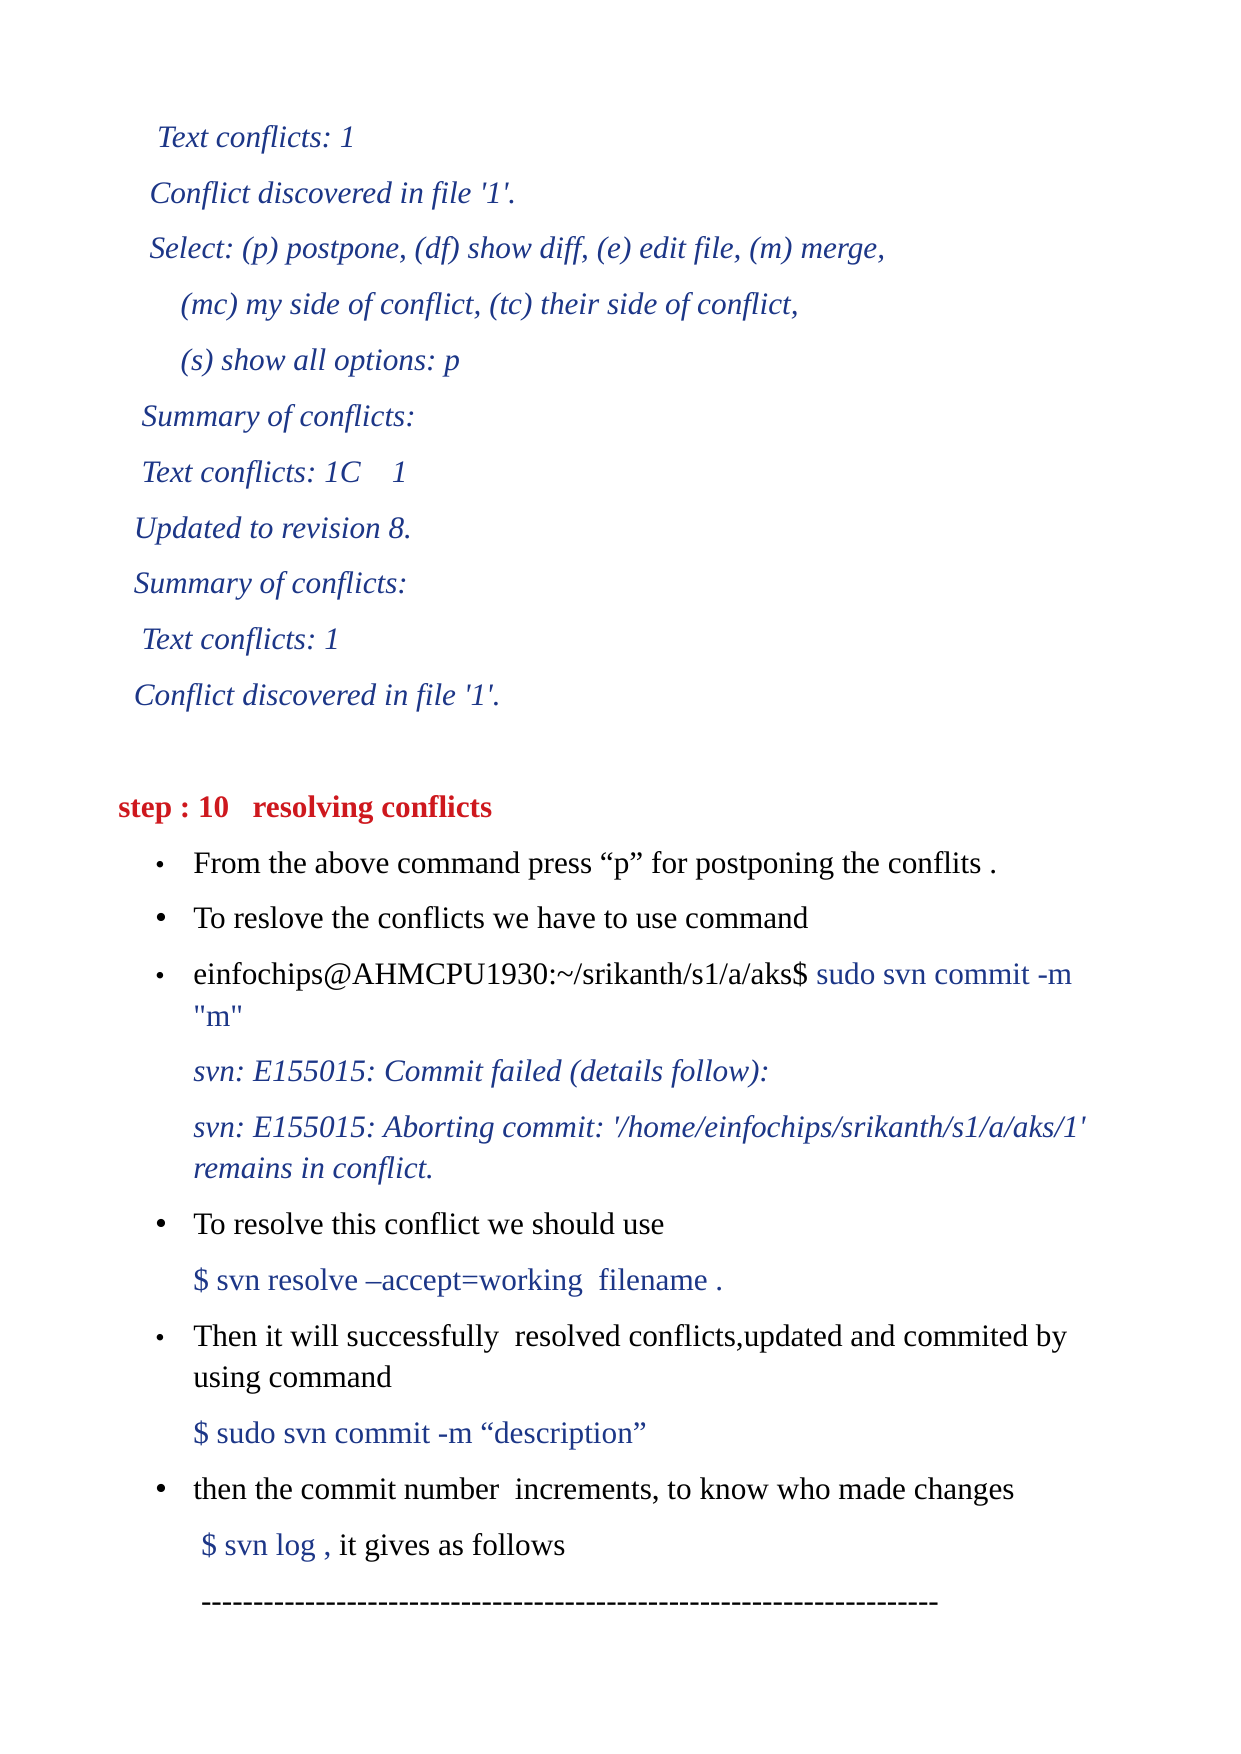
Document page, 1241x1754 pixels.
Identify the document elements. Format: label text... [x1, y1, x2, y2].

list einfochips@AHMCPU1930:~/srikanth/s1/a/aks$ sudo svn commit -m "m" [156, 956, 1122, 1033]
list svn: E155015: Commit failed (details follow): [156, 1053, 1122, 1089]
text Updated to revision 8. [118, 509, 1122, 545]
text Select: (p) postpone, (df) show diff, (e) edit file, (m) merge, [118, 230, 1122, 266]
text Summary of conflicts: [118, 397, 1122, 433]
text (s) show all options: p [118, 341, 1122, 377]
text (mc) my side of conflict, (tc) their side of conflict, [118, 286, 1122, 322]
text Text conflicts: 1 [118, 118, 1122, 154]
list From the above command press “p” for postponing the conflits . [156, 844, 1122, 880]
text Conflict discovered in file '1'. [118, 676, 1122, 712]
list then the commit number increments, to know who made changes [156, 1470, 1122, 1506]
text Summary of conflicts: [118, 565, 1122, 601]
list $ svn resolve –accept=working filename . [156, 1261, 1122, 1297]
list $ sudo svn commit -m “description” [156, 1414, 1122, 1450]
text Text conflicts: 1C 1 [118, 453, 1122, 489]
text Text conflicts: 1 [118, 621, 1122, 657]
list To reslove the conflicts we have to use command [156, 900, 1122, 936]
list Then it will successfully resolved conflicts,updated and commited by using command [156, 1317, 1122, 1394]
list ----------------------------------------------------------------------- [156, 1582, 1122, 1618]
text step : 10 resolving conflicts [118, 788, 1122, 824]
text Conflict discovered in file '1'. [118, 174, 1122, 210]
list $ svn log , it gives as follows [156, 1526, 1122, 1562]
list svn: E155015: Aborting commit: '/home/einfochips/srikanth/s1/a/aks/1' remains in conflict. [156, 1108, 1122, 1186]
list To resolve this conflict we should use [156, 1206, 1122, 1242]
